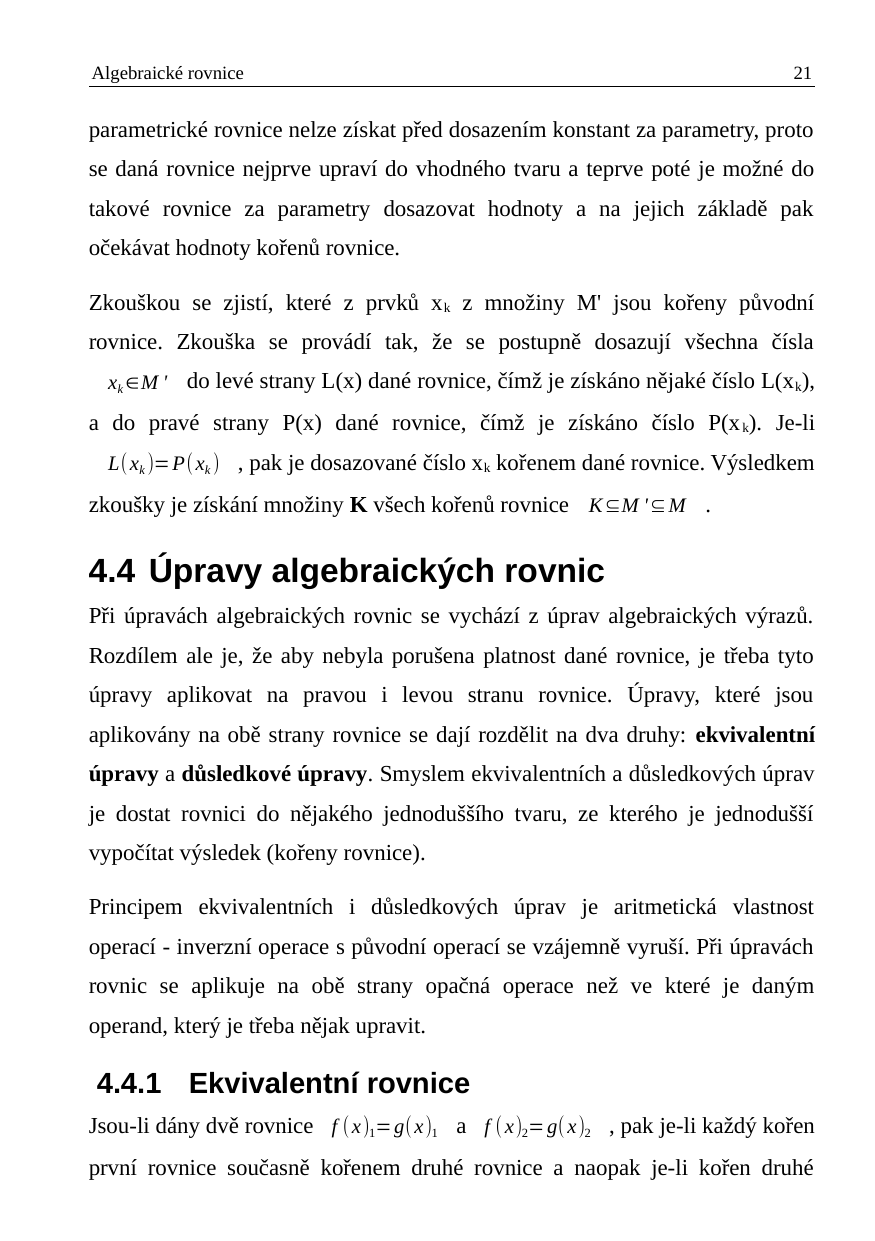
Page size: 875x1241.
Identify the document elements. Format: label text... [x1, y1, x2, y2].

text Jsou-li dány dvě rovnicea, pak je-li každý kořen první rovnice současně kořenem druhé rovnice a naopak je-li kořen druhé rovnice současně kořenem první rovnice, jsou obě rovnice ekvivalentní. [88, 1112, 815, 1180]
text Zkouškou se zjistí, které z prvků xk z množiny M' jsou kořeny původní rovnice. Zkouška se provádí tak, že se postupně dosazují všechna číslado levé strany L(x) dané rovnice, čímž je získáno nějaké číslo L(xk), a do pravé strany P(x) dané rovnice, čímž je získáno číslo P(xk). Je-li, pak je dosazované číslo xk kořenem dané rovnice. Výsledkem zkoušky je získání množiny K všech kořenů rovnice. [88, 288, 815, 517]
text Principem ekvivalentních i důsledkových úprav je aritmetická vlastnost operací - inverzní operace s původní operací se vzájemně vyruší. Při úpravách rovnic se aplikuje na obě strany opačná operace než ve které je daným operand, který je třeba nějak upravit. [88, 893, 815, 1038]
subtitle Ekvivalentní rovnice [65, 1066, 815, 1099]
text Při úpravách algebraických rovnic se vychází z úprav algebraických výrazů. Rozdílem ale je, že aby nebyla porušena platnost dané rovnice, je třeba tyto úpravy aplikovat na pravou i levou stranu rovnice. Úpravy, které jsou aplikovány na obě strany rovnice se dají rozdělit na dva druhy: ekvivalentní úpravy a důsledkové úpravy. Smyslem ekvivalentních a důsledkových úprav je dostat rovnici do nějakého jednoduššího tvaru, ze kterého je jednodušší vypočítat výsledek (kořeny rovnice). [88, 602, 815, 866]
subtitle Úpravy algebraických rovnic [79, 551, 815, 590]
text parametrické rovnice nelze získat před dosazením konstant za parametry, proto se daná rovnice nejprve upraví do vhodného tvaru a teprve poté je možné do takové rovnice za parametry dosazovat hodnoty a na jejich základě pak očekávat hodnoty kořenů rovnice. [88, 116, 815, 261]
